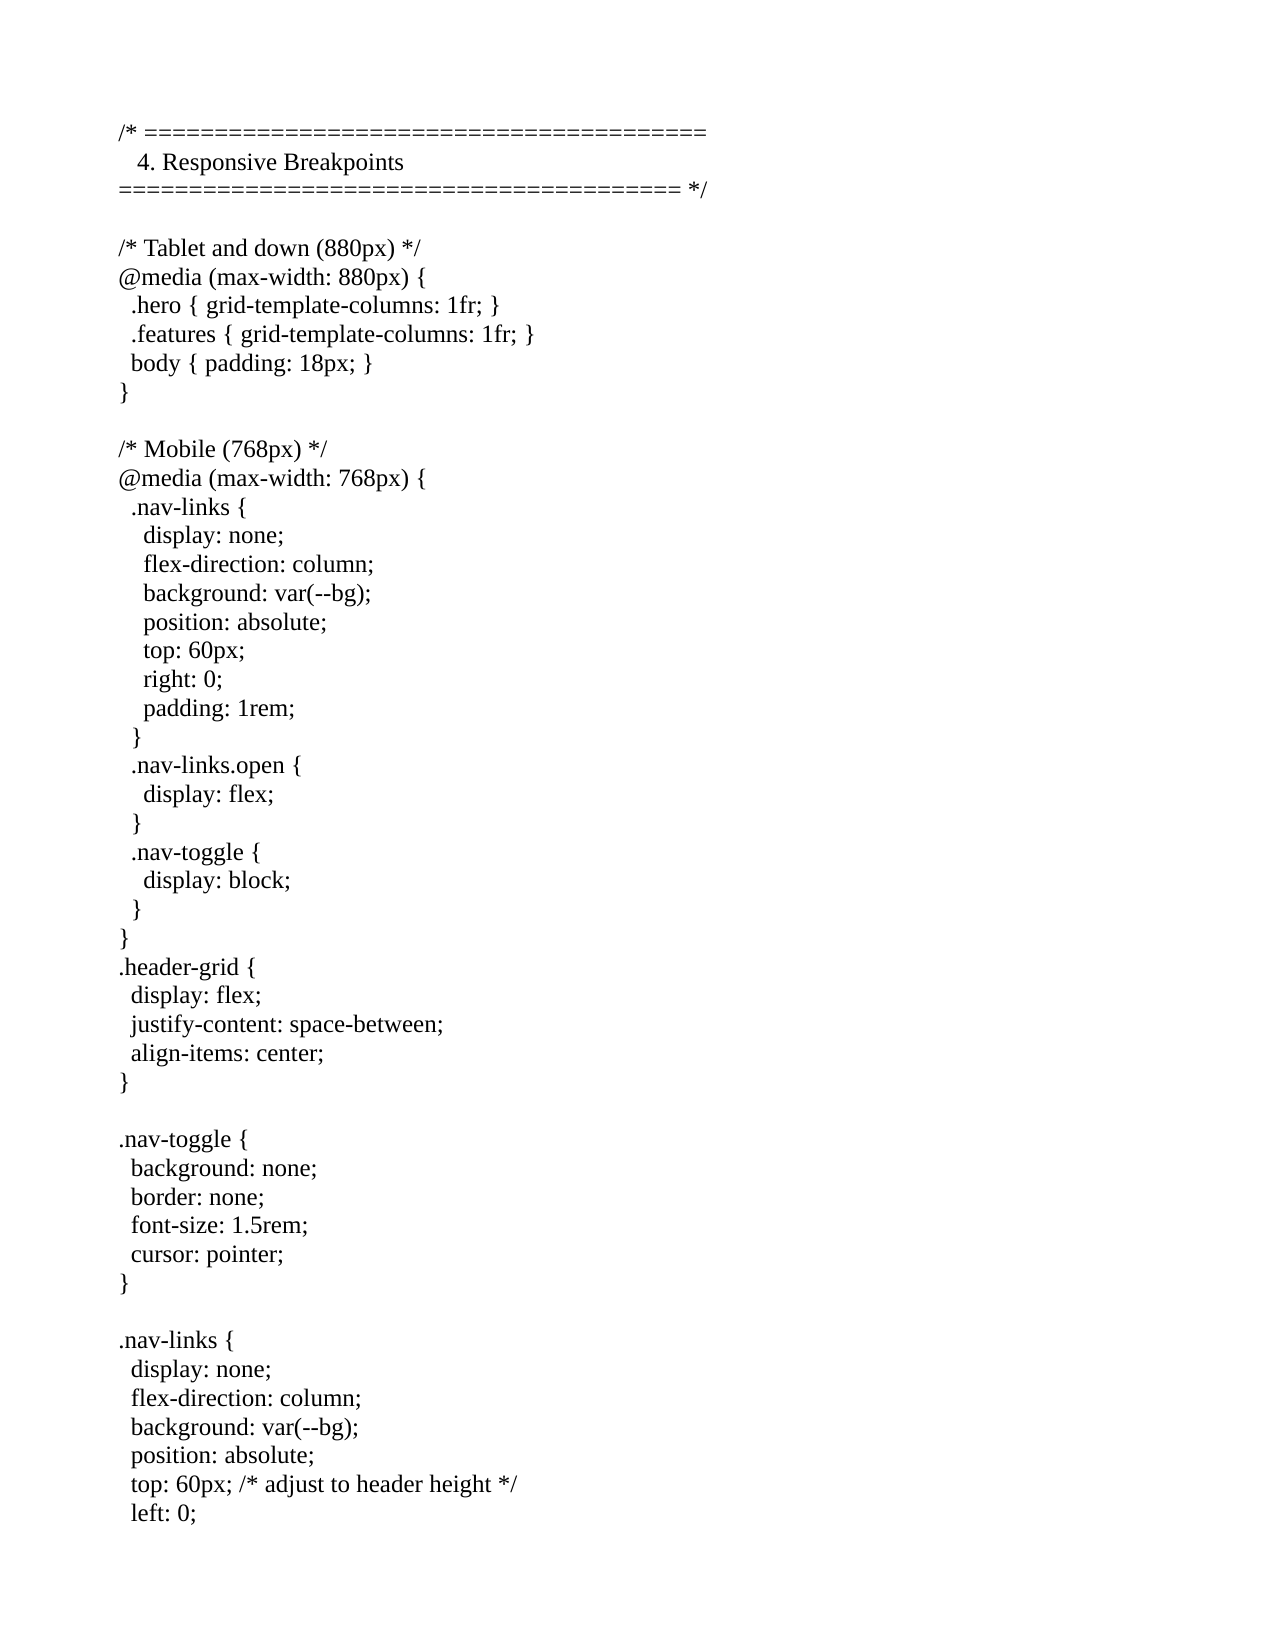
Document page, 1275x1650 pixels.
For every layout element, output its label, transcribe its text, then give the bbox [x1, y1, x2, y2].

text background: none; [118, 1153, 1157, 1182]
text .nav-toggle { [118, 1124, 1157, 1153]
text /* ======================================== [118, 118, 1157, 147]
text 4. Responsive Breakpoints [118, 147, 1157, 176]
text .nav-toggle { [118, 837, 1157, 866]
text @media (max-width: 880px) { [118, 262, 1157, 291]
text @media (max-width: 768px) { [118, 463, 1157, 492]
text } [118, 1067, 1157, 1096]
text } [118, 1268, 1157, 1297]
text .header-grid { [118, 952, 1157, 981]
text .nav-links { [118, 1326, 1157, 1354]
text top: 60px; [118, 636, 1157, 664]
text body { padding: 18px; } [118, 348, 1157, 377]
text left: 0; [118, 1498, 1157, 1527]
text } [118, 722, 1157, 751]
text } [118, 894, 1157, 923]
text ======================================== */ [118, 176, 1157, 204]
text display: flex; [118, 981, 1157, 1009]
text justify-content: space-between; [118, 1009, 1157, 1038]
text /* Mobile (768px) */ [118, 434, 1157, 463]
text .nav-links.open { [118, 751, 1157, 779]
text top: 60px; /* adjust to header height */ [118, 1469, 1157, 1498]
text right: 0; [118, 664, 1157, 693]
text display: block; [118, 866, 1157, 894]
text position: absolute; [118, 1441, 1157, 1469]
text flex-direction: column; [118, 1383, 1157, 1412]
text /* Tablet and down (880px) */ [118, 233, 1157, 262]
text display: none; [118, 521, 1157, 549]
text .features { grid-template-columns: 1fr; } [118, 319, 1157, 348]
text display: flex; [118, 779, 1157, 808]
text background: var(--bg); [118, 1412, 1157, 1441]
text cursor: pointer; [118, 1239, 1157, 1268]
text } [118, 808, 1157, 837]
text } [118, 923, 1157, 952]
text .nav-links { [118, 492, 1157, 521]
text } [118, 377, 1157, 406]
text align-items: center; [118, 1038, 1157, 1067]
text border: none; [118, 1182, 1157, 1211]
text flex-direction: column; [118, 549, 1157, 578]
text background: var(--bg); [118, 578, 1157, 607]
text font-size: 1.5rem; [118, 1211, 1157, 1239]
text padding: 1rem; [118, 693, 1157, 722]
text position: absolute; [118, 607, 1157, 636]
text .hero { grid-template-columns: 1fr; } [118, 291, 1157, 319]
text display: none; [118, 1354, 1157, 1383]
